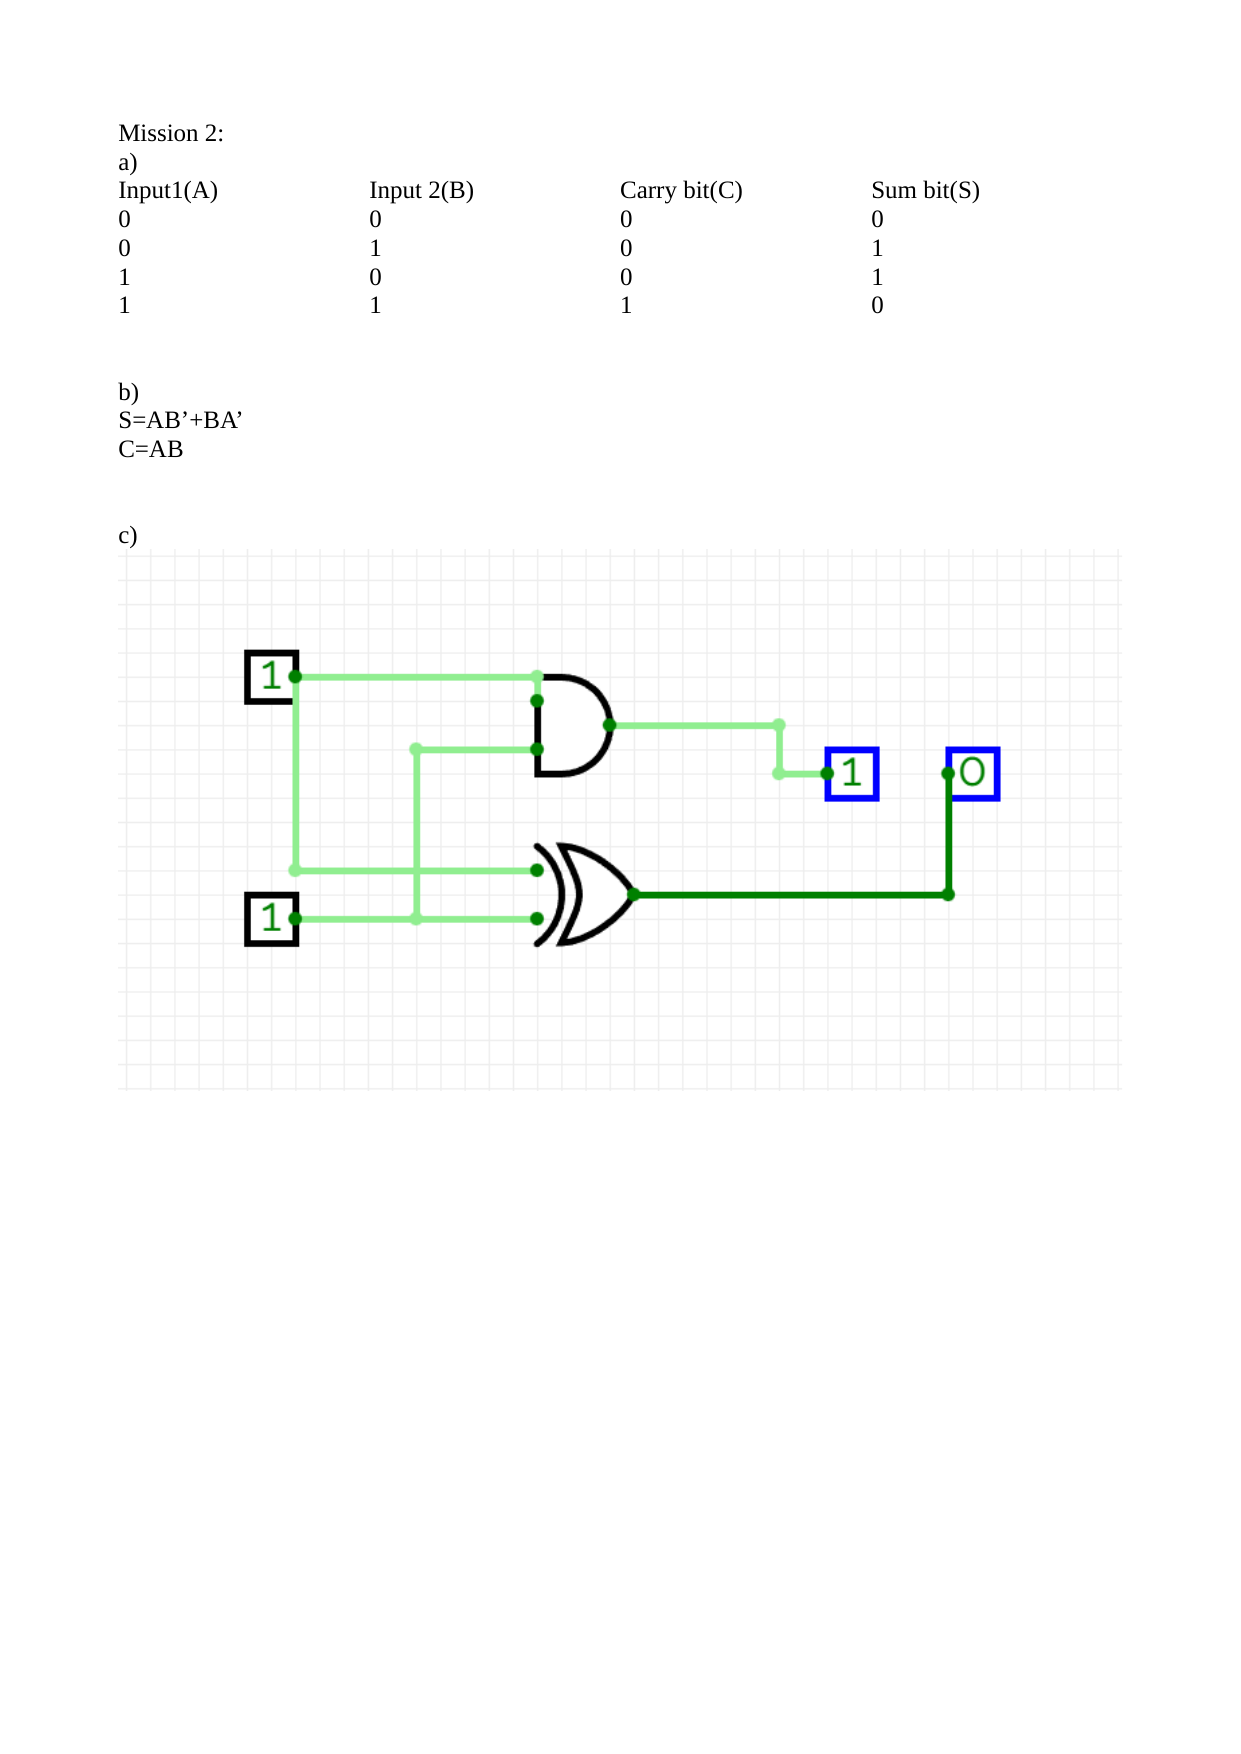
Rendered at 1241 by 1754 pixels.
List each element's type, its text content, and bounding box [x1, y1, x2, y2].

table_header Input1(A) [118, 176, 369, 204]
table_cell 1 [118, 291, 369, 319]
table_header Carry bit(C) [620, 176, 871, 204]
table_cell 1 [871, 262, 1122, 291]
table_cell 0 [620, 233, 871, 262]
table_cell 0 [871, 291, 1122, 319]
table_cell 1 [871, 233, 1122, 262]
table_cell 0 [871, 204, 1122, 233]
table_cell 0 [369, 262, 620, 291]
text C=AB [118, 434, 1122, 463]
table_cell 0 [118, 204, 369, 233]
table_cell 0 [620, 262, 871, 291]
picture [118, 549, 1123, 1091]
table_cell 1 [369, 233, 620, 262]
text a) [118, 147, 1122, 176]
table_cell 1 [620, 291, 871, 319]
text c) [118, 521, 1122, 549]
table_header Sum bit(S) [871, 176, 1122, 204]
text b) S=AB’+BA’ [118, 377, 1122, 434]
table_cell 1 [118, 262, 369, 291]
table_cell 0 [620, 204, 871, 233]
table_header Input 2(B) [369, 176, 620, 204]
table_cell 0 [369, 204, 620, 233]
table_cell 0 [118, 233, 369, 262]
text Mission 2: [118, 118, 1122, 147]
table_cell 1 [369, 291, 620, 319]
